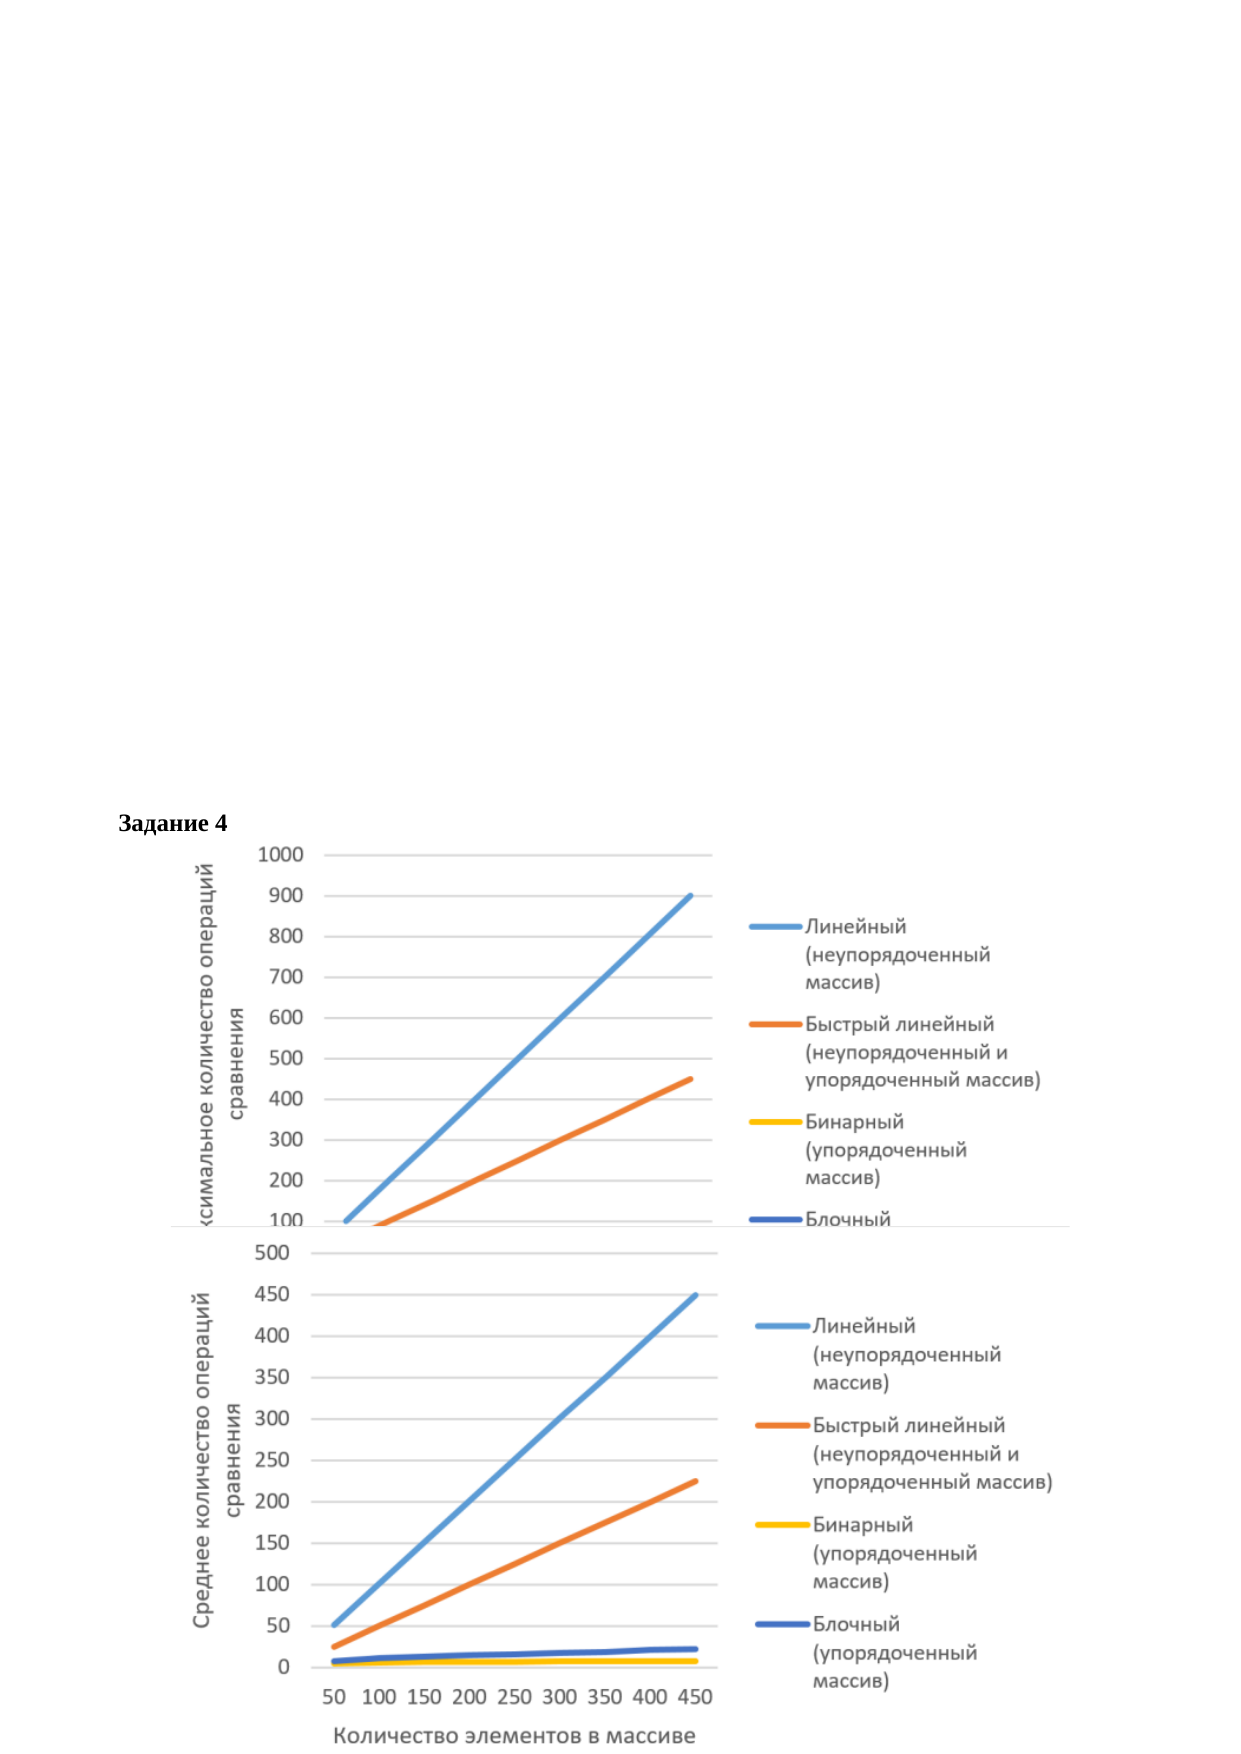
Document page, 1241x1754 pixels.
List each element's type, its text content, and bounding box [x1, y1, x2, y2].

text Задание 4 [118, 808, 1017, 837]
picture [170, 836, 1070, 1754]
